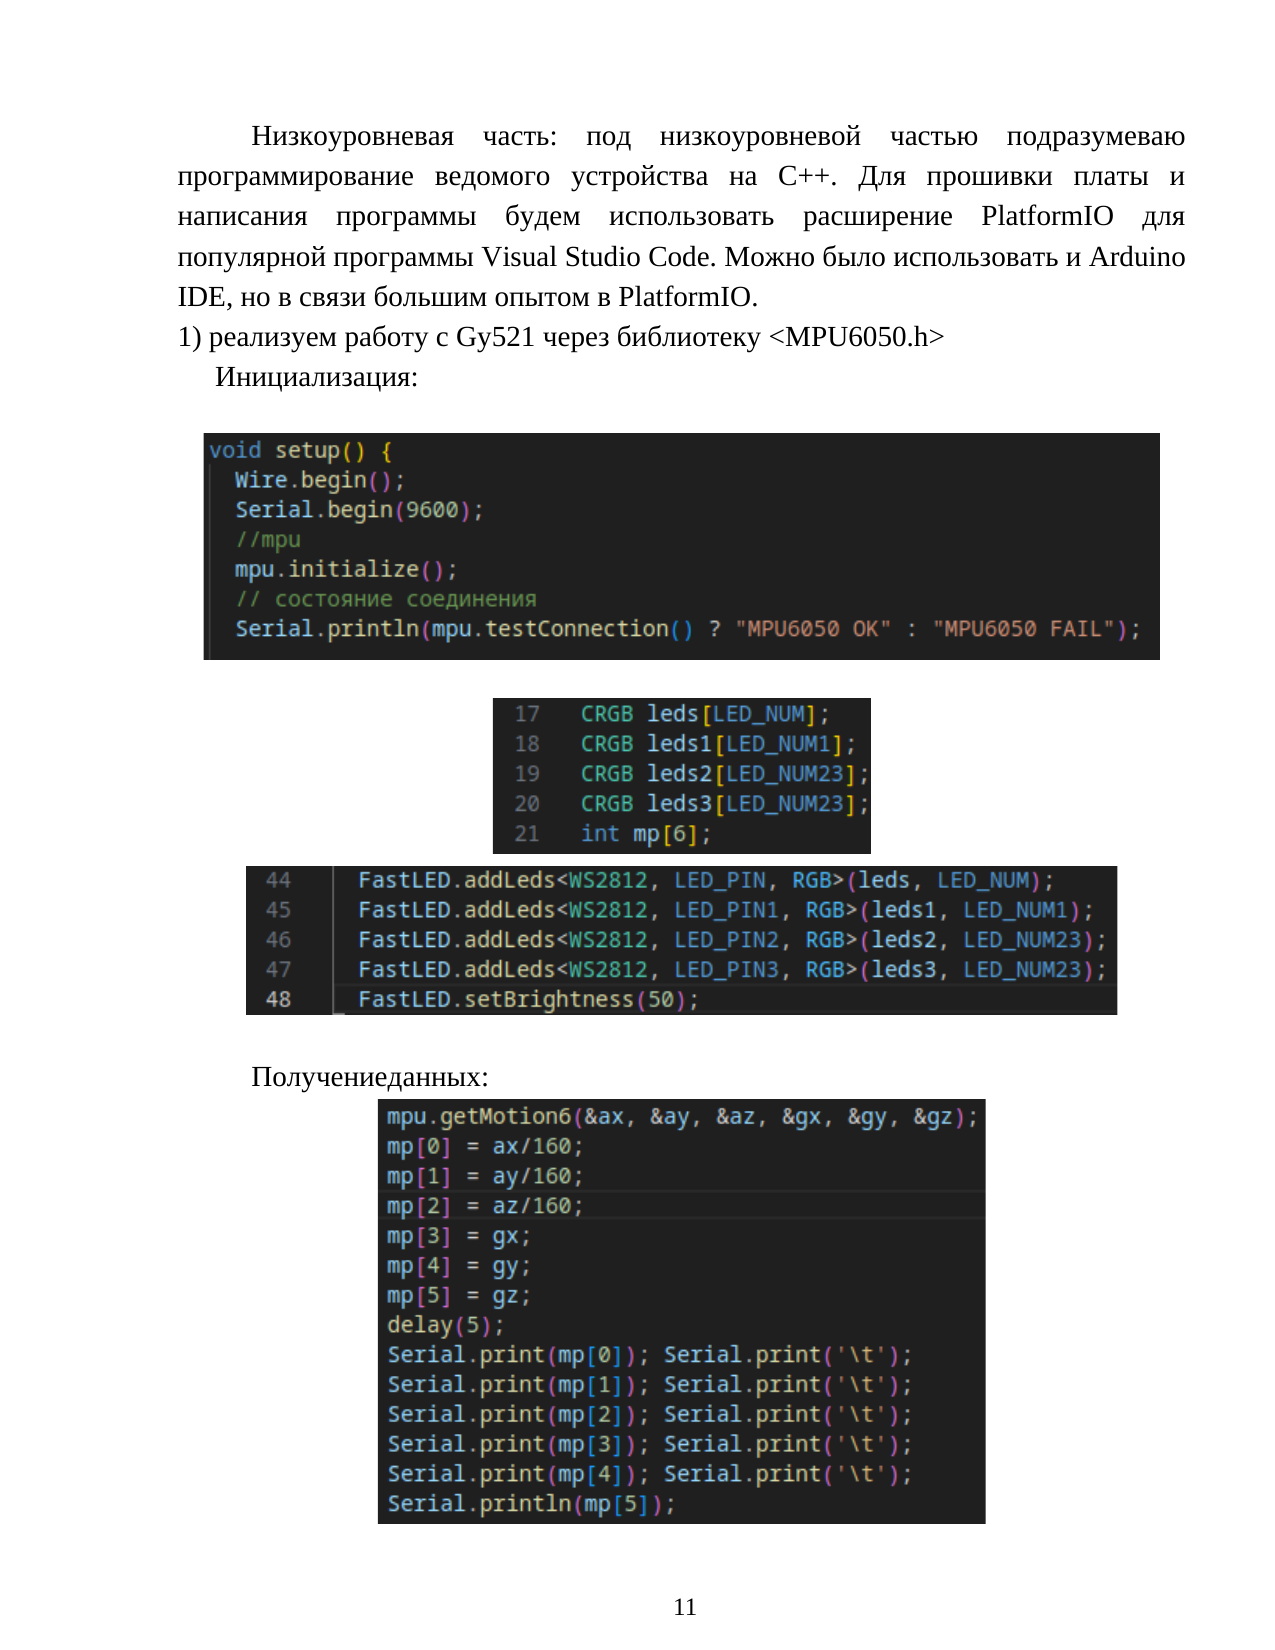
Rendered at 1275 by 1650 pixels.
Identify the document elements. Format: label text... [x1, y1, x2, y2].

text Получениеданных: [177, 1059, 1186, 1093]
text Низкоуровневая часть: под низкоуровневой частью подразумеваю программирование ведомого устройства на C++. Для прошивки платы и написания программы будем использовать расширение PlatformIO для популярной программы Visual Studio Code. Можно было использовать и Arduino IDE, но в связи большим опытом в PlatformIO. [177, 118, 1186, 312]
picture [492, 698, 871, 854]
text Инициализация: [177, 359, 1186, 393]
picture [246, 866, 1118, 1015]
picture [377, 1099, 986, 1524]
picture [203, 433, 1160, 660]
list 1) реализуем работу с Gy521 через библиотеку <MPU6050.h> [140, 319, 1186, 353]
